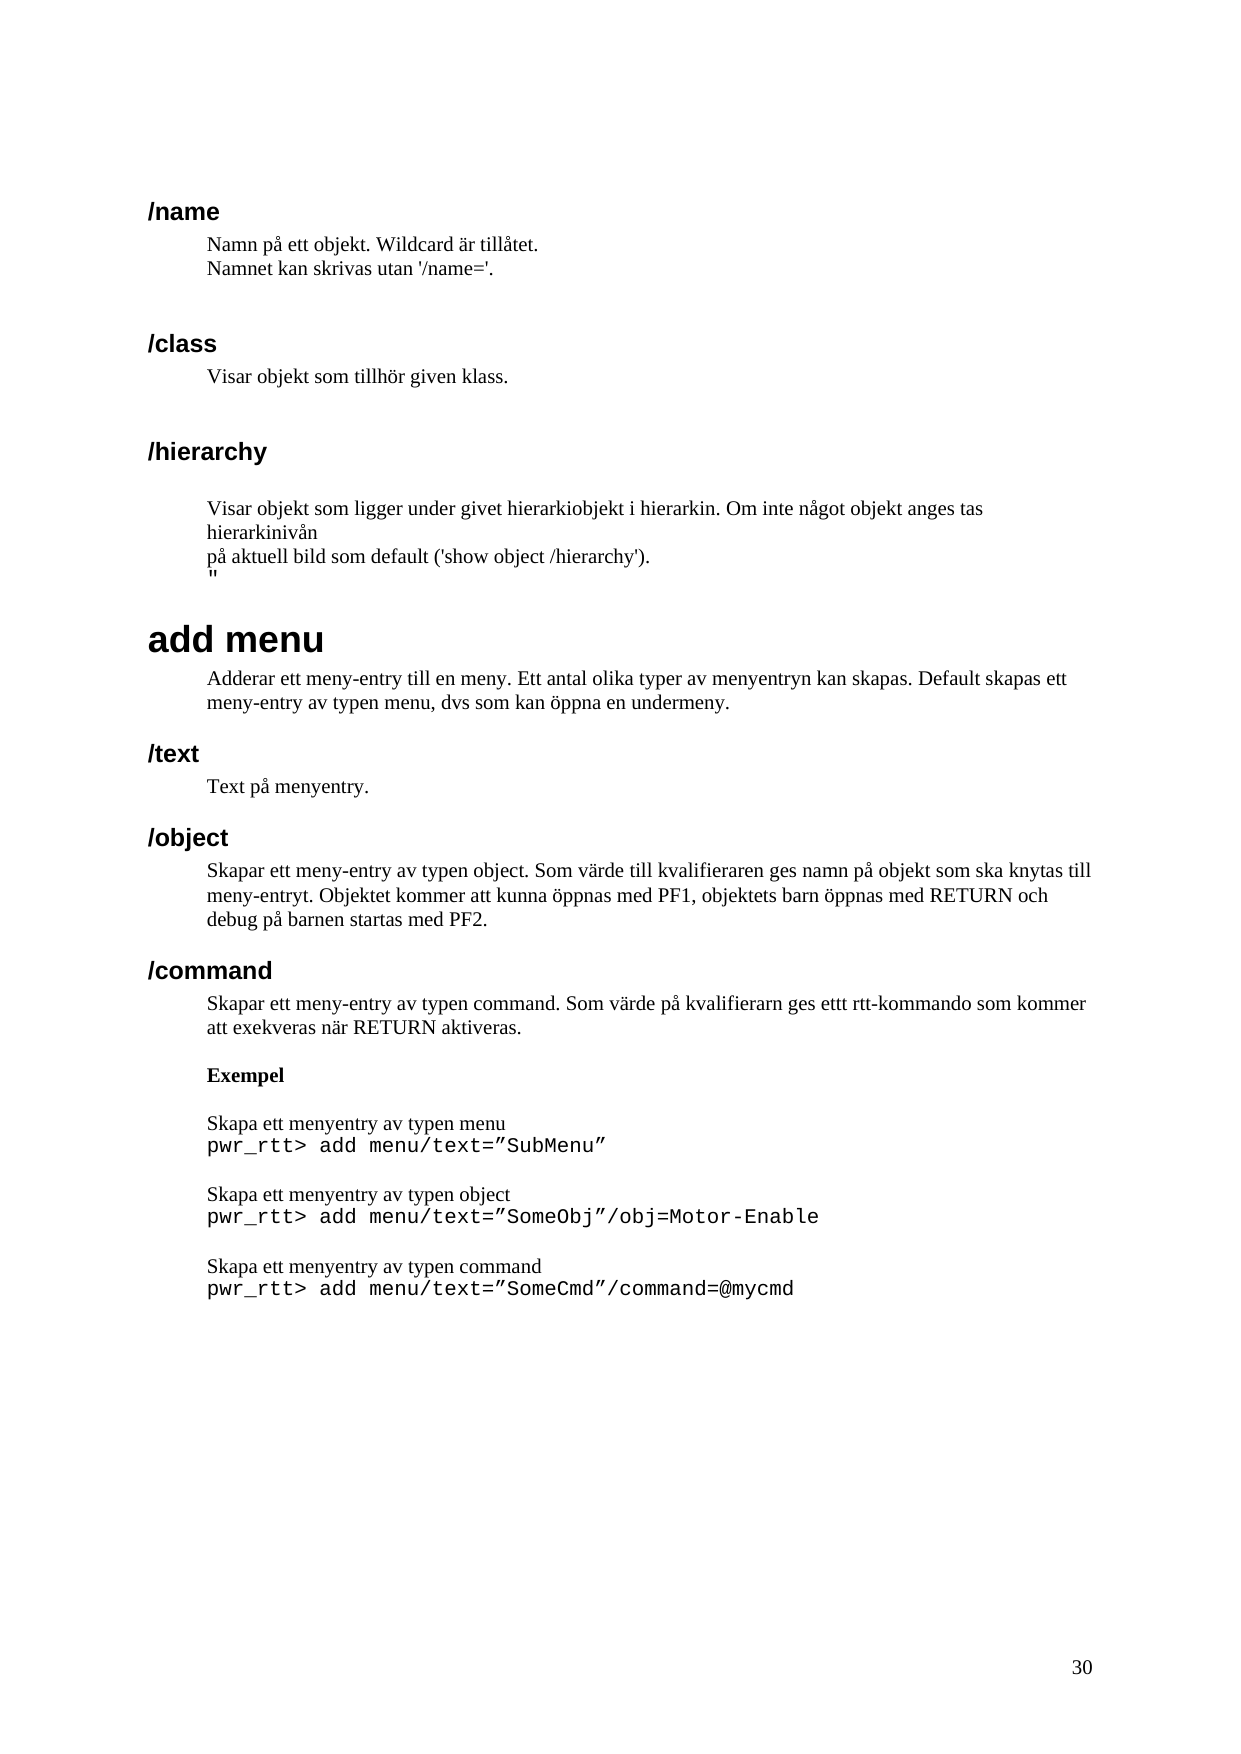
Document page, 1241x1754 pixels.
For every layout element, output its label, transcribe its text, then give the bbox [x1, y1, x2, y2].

subtitle /object [148, 823, 1093, 852]
text Skapa ett menyentry av typen object [207, 1182, 1093, 1206]
text " [207, 568, 1093, 592]
subtitle add menu [148, 617, 1093, 660]
text pwr_rtt> add menu/text=”SomeObj”/obj=Motor-Enable [207, 1206, 1093, 1230]
text Text på menyentry. [207, 774, 1093, 798]
text Visar objekt som ligger under givet hierarkiobjekt i hierarkin. Om inte något objekt anges tas hierarkinivån [207, 496, 1093, 544]
text Skapa ett menyentry av typen command [207, 1254, 1093, 1278]
text Visar objekt som tillhör given klass. [207, 364, 1093, 388]
subtitle /hierarchy [148, 437, 1093, 466]
text Adderar ett meny-entry till en meny. Ett antal olika typer av menyentryn kan skapas. Default skapas ett meny-entry av typen menu, dvs som kan öppna en undermeny. [207, 666, 1093, 714]
text på aktuell bild som default ('show object /hierarchy'). [207, 544, 1093, 568]
subtitle /name [148, 197, 1093, 225]
text Namn på ett objekt. Wildcard är tillåtet. [207, 232, 1093, 256]
text Skapar ett meny-entry av typen command. Som värde på kvalifierarn ges ettt rtt-kommando som kommer att exekveras när RETURN aktiveras. [207, 991, 1093, 1039]
text Exempel [207, 1063, 1093, 1087]
text pwr_rtt> add menu/text=”SomeCmd”/command=@mycmd [207, 1278, 1093, 1301]
text Skapa ett menyentry av typen menu [207, 1111, 1093, 1135]
subtitle /command [148, 956, 1093, 984]
subtitle /text [148, 739, 1093, 768]
text pwr_rtt> add menu/text=”SubMenu” [207, 1135, 1093, 1159]
text Namnet kan skrivas utan '/name='. [207, 256, 1093, 280]
text Skapar ett meny-entry av typen object. Som värde till kvalifieraren ges namn på objekt som ska knytas till meny-entryt. Objektet kommer att kunna öppnas med PF1, objektets barn öppnas med RETURN och debug på barnen startas med PF2. [207, 858, 1093, 931]
subtitle /class [148, 329, 1093, 358]
